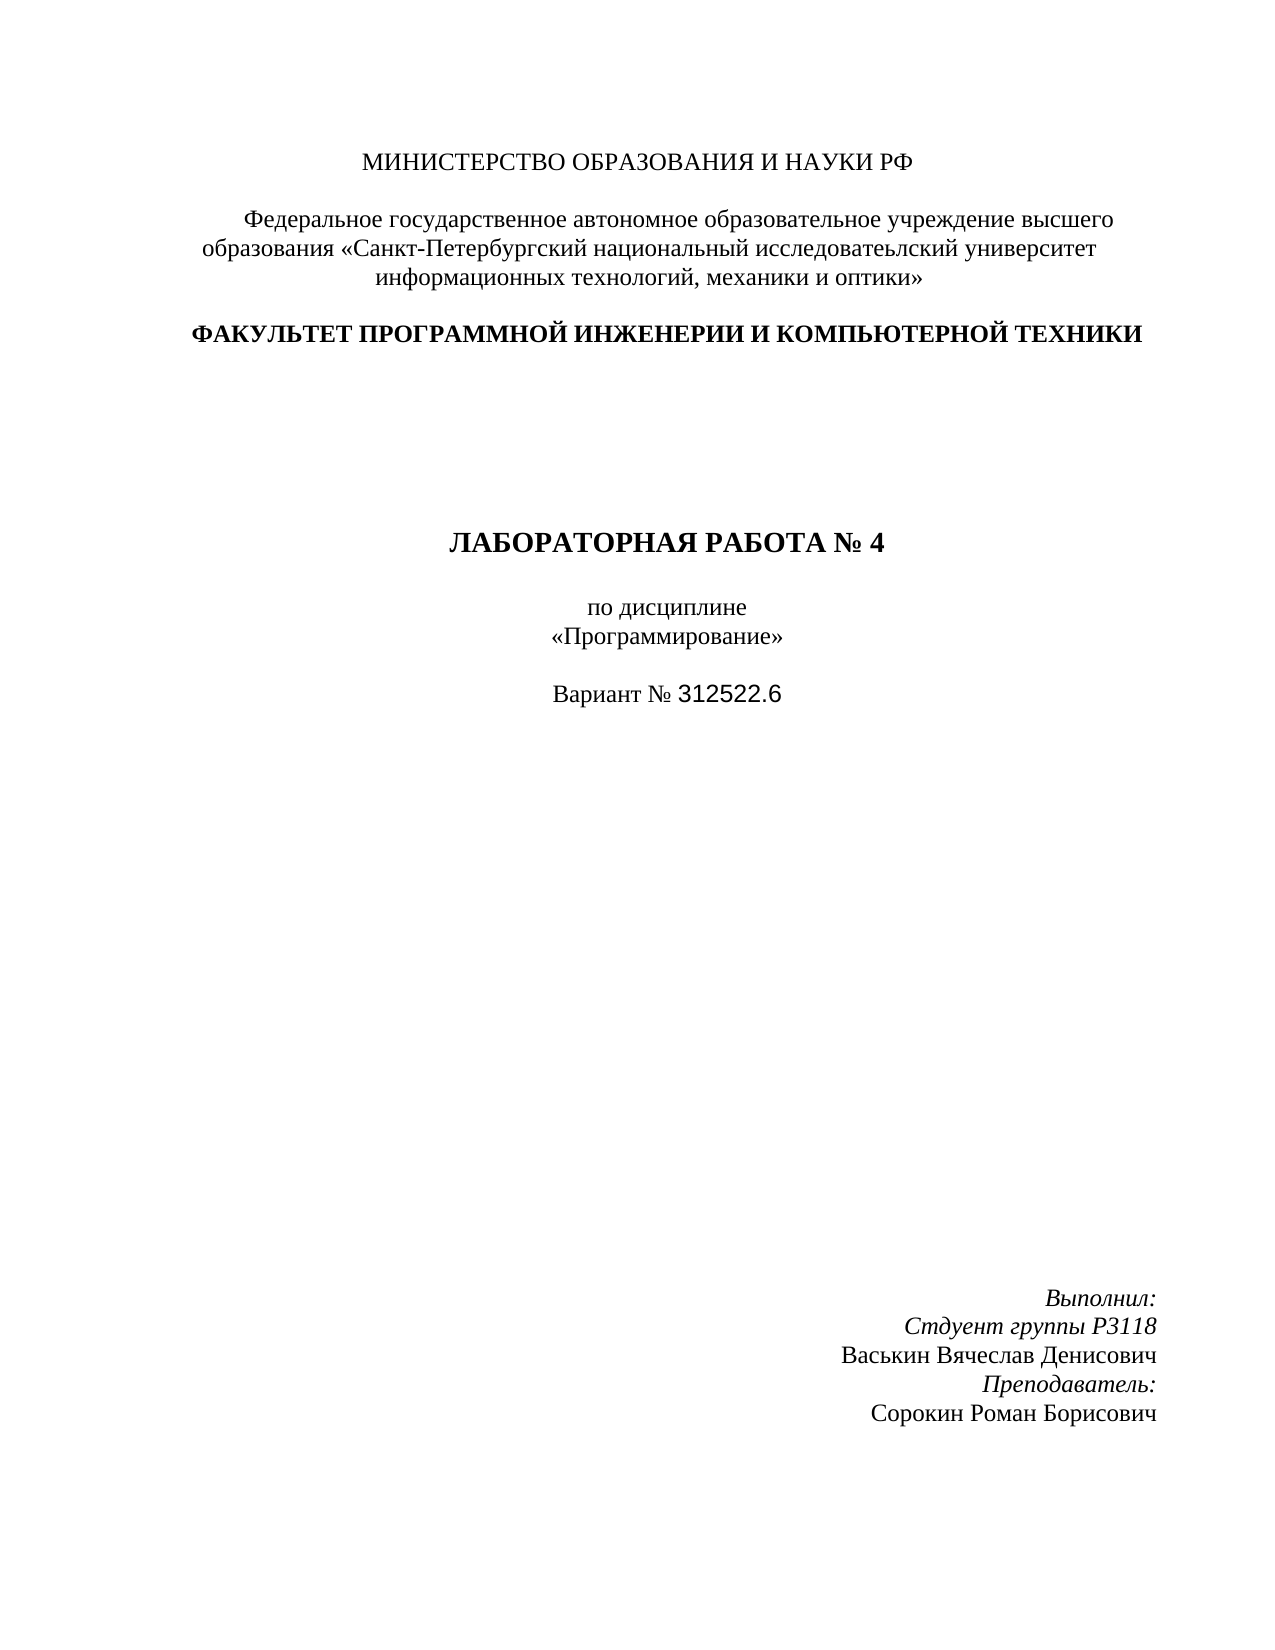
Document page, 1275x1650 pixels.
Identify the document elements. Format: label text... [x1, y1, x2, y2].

text по дисциплине [118, 592, 1157, 621]
text Вариант № 312522.6 [118, 679, 1157, 708]
text Сорокин Роман Борисович [118, 1398, 1157, 1426]
text Васькин Вячеслав Денисович [118, 1340, 1157, 1369]
text Стдуент группы P3118 [118, 1311, 1157, 1340]
text Преподаватель: [118, 1369, 1157, 1398]
text Федеральное государственное автономное образовательное учреждение высшего образования «Санкт-Петербургский национальный исследоватеьлский университет информационных технологий, механики и оптики» [177, 204, 1121, 291]
text ЛАБОРАТОРНАЯ РАБОТА № 4 [118, 525, 1157, 559]
text «Программирование» [118, 621, 1157, 650]
text МИНИСТЕРСТВО ОБРАЗОВАНИЯ И НАУКИ РФ [118, 147, 1157, 176]
text Выполнил: [118, 1283, 1157, 1311]
text ФАКУЛЬТЕТ ПРОГРАММНОЙ ИНЖЕНЕРИИ И КОМПЬЮТЕРНОЙ ТЕХНИКИ [118, 319, 1157, 348]
